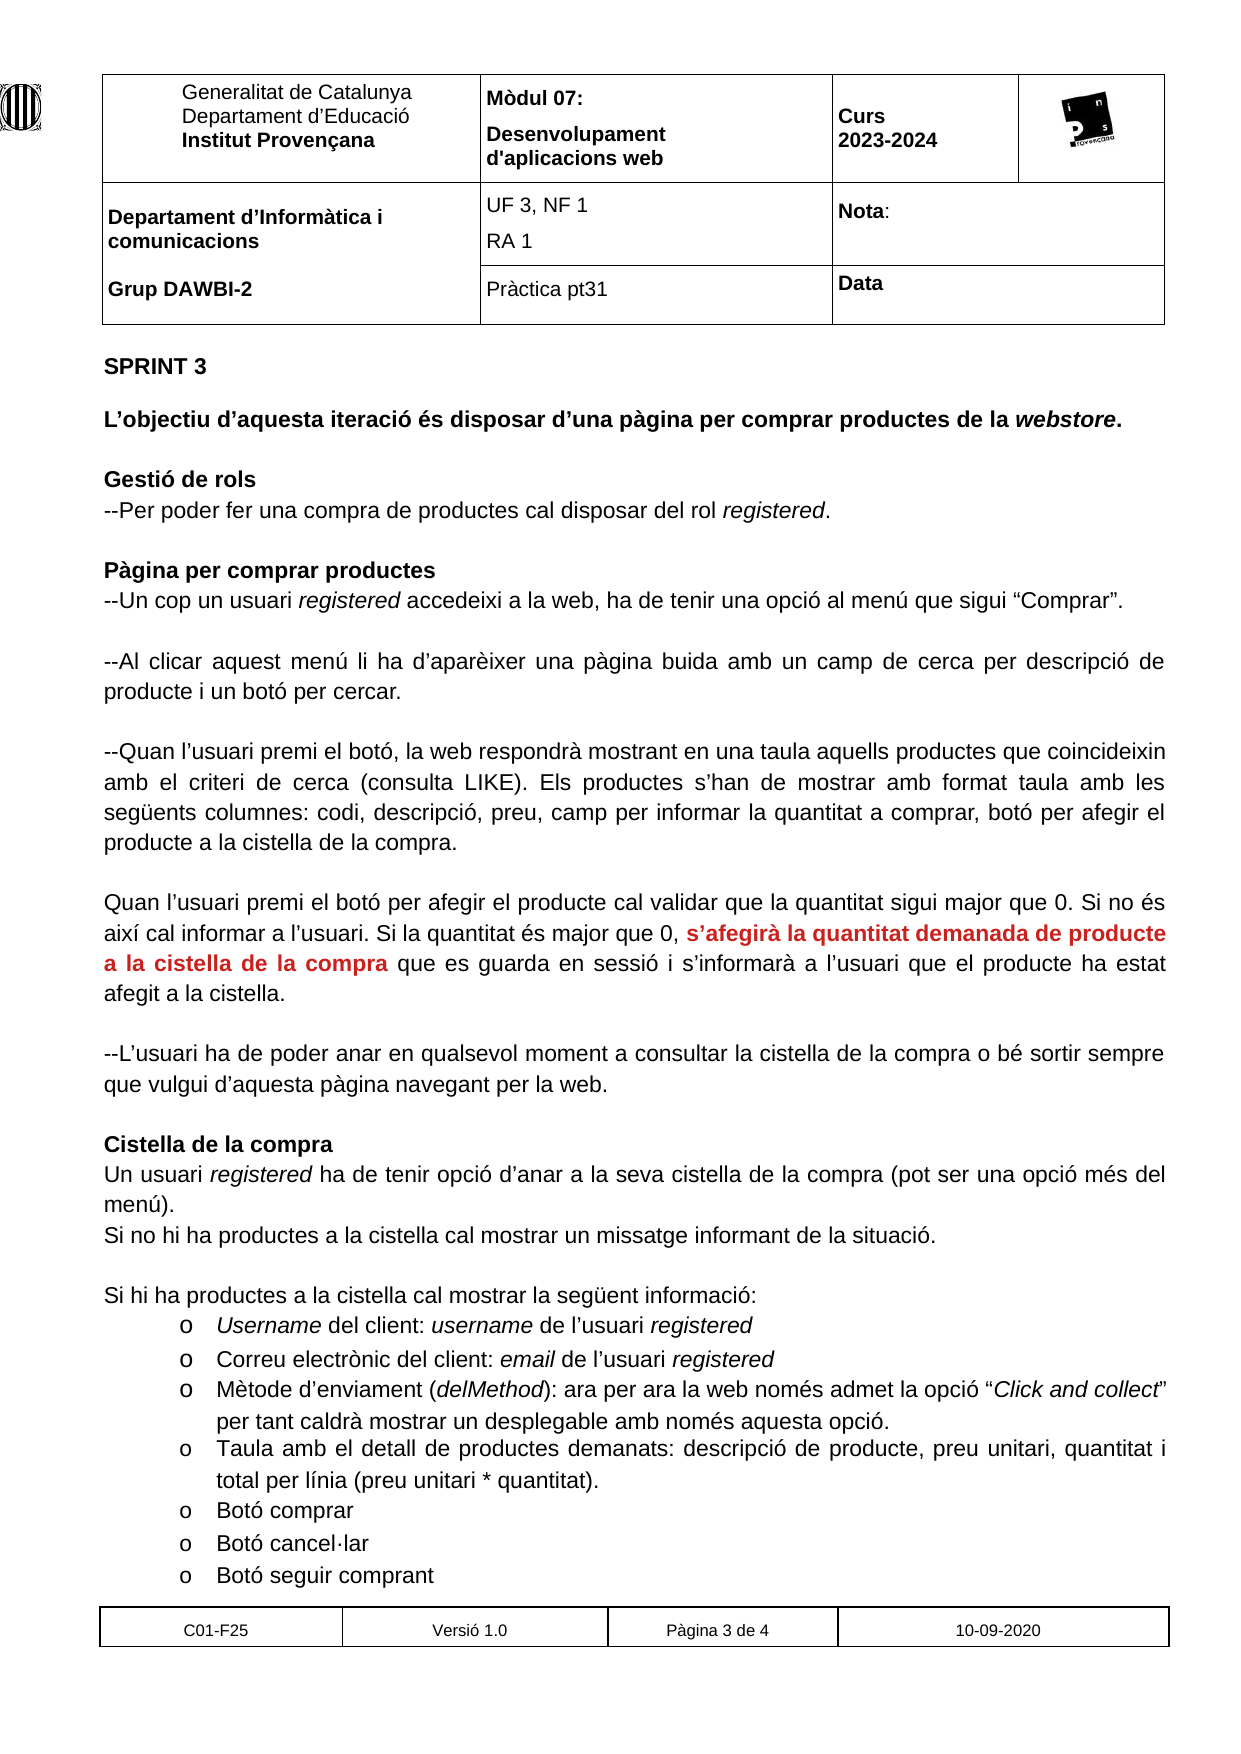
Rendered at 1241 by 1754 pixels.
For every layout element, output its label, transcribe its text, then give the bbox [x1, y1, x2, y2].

text Gestió de rols [103, 466, 1167, 493]
list Botó cancel·lar [178, 1529, 1167, 1558]
text SPRINT 3 [103, 353, 1167, 380]
text Pàgina per comprar productes [103, 557, 1167, 583]
text Un usuari registered ha de tenir opció d’anar a la seva cistella de la compra (pot ser una opció més del menú). [103, 1161, 1167, 1218]
text --L’usuari ha de poder anar en qualsevol moment a consultar la cistella de la compra o bé sortir sempre que vulgui d’aquesta pàgina navegant per la web. [103, 1040, 1167, 1097]
text --Un cop un usuari registered accedeixi a la web, ha de tenir una opció al menú que sigui “Comprar”. [103, 587, 1167, 614]
list Botó comprar [178, 1497, 1167, 1525]
list Botó seguir comprant [178, 1562, 1167, 1590]
text Quan l’usuari premi el botó per afegir el producte cal validar que la quantitat sigui major que 0. Si no és així cal informar a l’usuari. Si la quantitat és major que 0, s’afegirà la quantitat demanada de producte a la cistella de la compra que es guarda en sessió i s’informarà a l’usuari que el producte ha estat afegit a la cistella. [103, 889, 1167, 1006]
text Si hi ha productes a la cistella cal mostrar la següent informació: [103, 1282, 1167, 1308]
picture [0, 84, 42, 131]
text --Quan l’usuari premi el botó, la web respondrà mostrant en una taula aquells productes que coincideixin amb el criteri de cerca (consulta LIKE). Els productes s’han de mostrar amb format taula amb les següents columnes: codi, descripció, preu, camp per informar la quantitat a comprar, botó per afegir el producte a la cistella de la compra. [103, 738, 1167, 855]
picture [1045, 91, 1130, 147]
list Taula amb el detall de productes demanats: descripció de producte, preu unitari, quantitat i total per línia (preu unitari * quantitat). [178, 1434, 1167, 1493]
text --Al clicar aquest menú li ha d’aparèixer una pàgina buida amb un camp de cerca per descripció de producte i un botó per cercar. [103, 648, 1167, 704]
text Cistella de la compra [103, 1131, 1167, 1157]
text L’objectiu d’aquesta iteració és disposar d’una pàgina per comprar productes de la webstore. [103, 406, 1167, 432]
list Correu electrònic del client: email de l’usuari registered [178, 1346, 1167, 1375]
list Mètode d’enviament (delMethod): ara per ara la web només admet la opció “Click and collect” per tant caldrà mostrar un desplegable amb només aquesta opció. [178, 1375, 1167, 1434]
text Si no hi ha productes a la cistella cal mostrar un missatge informant de la situació. [103, 1222, 1167, 1248]
list Username del client: username de l’usuari registered [178, 1312, 1167, 1341]
text --Per poder fer una compra de productes cal disposar del rol registered. [103, 497, 1167, 523]
